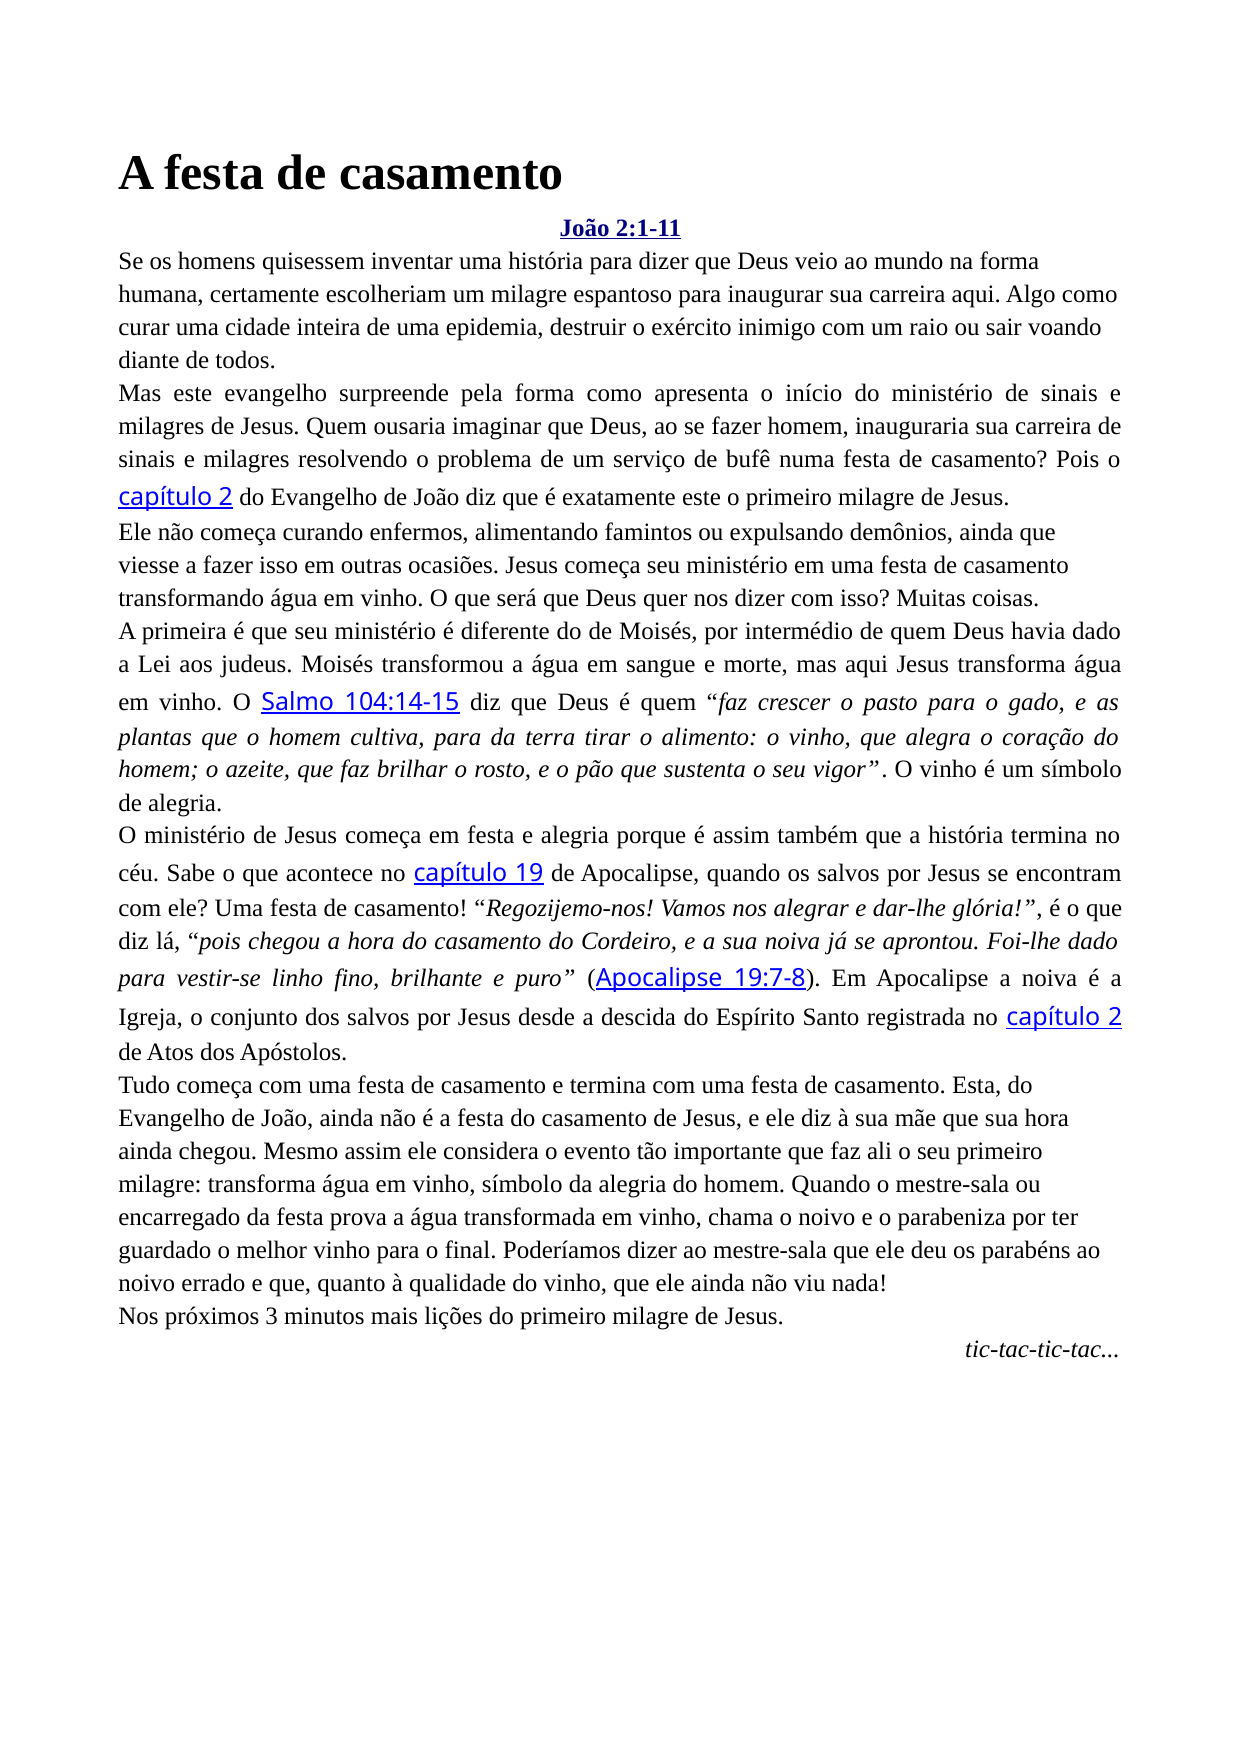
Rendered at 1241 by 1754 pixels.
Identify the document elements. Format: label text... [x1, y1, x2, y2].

text Nos próximos 3 minutos mais lições do primeiro milagre de Jesus. [118, 1301, 1122, 1330]
text A primeira é que seu ministério é diferente do de Moisés, por intermédio de quem Deus havia dado a Lei aos judeus. Moisés transformou a água em sangue e morte, mas aqui Jesus transforma água em vinho. O Salmo 104:14-15 diz que Deus é quem “faz crescer o pasto para o gado, e as plantas que o homem cultiva, para da terra tirar o alimento: o vinho, que alegra o coração do homem; o azeite, que faz brilhar o rosto, e o pão que sustenta o seu vigor”. O vinho é um símbolo de alegria. [118, 616, 1122, 816]
text Ele não começa curando enfermos, alimentando famintos ou expulsando demônios, ainda que viesse a fazer isso em outras ocasiões. Jesus começa seu ministério em uma festa de casamento transformando água em vinho. O que será que Deus quer nos dizer com isso? Muitas coisas. [118, 517, 1122, 612]
text Tudo começa com uma festa de casamento e termina com uma festa de casamento. Esta, do Evangelho de João, ainda não é a festa do casamento de Jesus, e ele diz à sua mãe que sua hora ainda chegou. Mesmo assim ele considera o evento tão importante que faz ali o seu primeiro milagre: transforma água em vinho, símbolo da alegria do homem. Quando o mestre-sala ou encarregado da festa prova a água transformada em vinho, chama o noivo e o parabeniza por ter guardado o melhor vinho para o final. Poderíamos dizer ao mestre-sala que ele deu os parabéns ao noivo errado e que, quanto à qualidade do vinho, que ele ainda não viu nada! [118, 1070, 1122, 1297]
text O ministério de Jesus começa em festa e alegria porque é assim também que a história termina no céu. Sabe o que acontece no capítulo 19 de Apocalipse, quando os salvos por Jesus se encontram com ele? Uma festa de casamento! “Regozijemo-nos! Vamos nos alegrar e dar-lhe glória!”, é o que diz lá, “pois chegou a hora do casamento do Cordeiro, e a sua noiva já se aprontou. Foi-lhe dado para vestir-se linho fino, brilhante e puro” (Apocalipse 19:7-8). Em Apocalipse a noiva é a Igreja, o conjunto dos salvos por Jesus desde a descida do Espírito Santo registrada no capítulo 2 de Atos dos Apóstolos. [118, 821, 1122, 1066]
text tic-tac-tic-tac... [118, 1334, 1122, 1363]
text João 2:1-11 [118, 213, 1122, 242]
subtitle A festa de casamento [118, 143, 1122, 201]
text Mas este evangelho surpreende pela forma como apresenta o início do ministério de sinais e milagres de Jesus. Quem ousaria imaginar que Deus, ao se fazer homem, inauguraria sua carreira de sinais e milagres resolvendo o problema de um serviço de bufê numa festa de casamento? Pois o capítulo 2 do Evangelho de João diz que é exatamente este o primeiro milagre de Jesus. [118, 378, 1122, 512]
text Se os homens quisessem inventar uma história para dizer que Deus veio ao mundo na forma humana, certamente escolheriam um milagre espantoso para inaugurar sua carreira aqui. Algo como curar uma cidade inteira de uma epidemia, destruir o exército inimigo com um raio ou sair voando diante de todos. [118, 246, 1122, 374]
